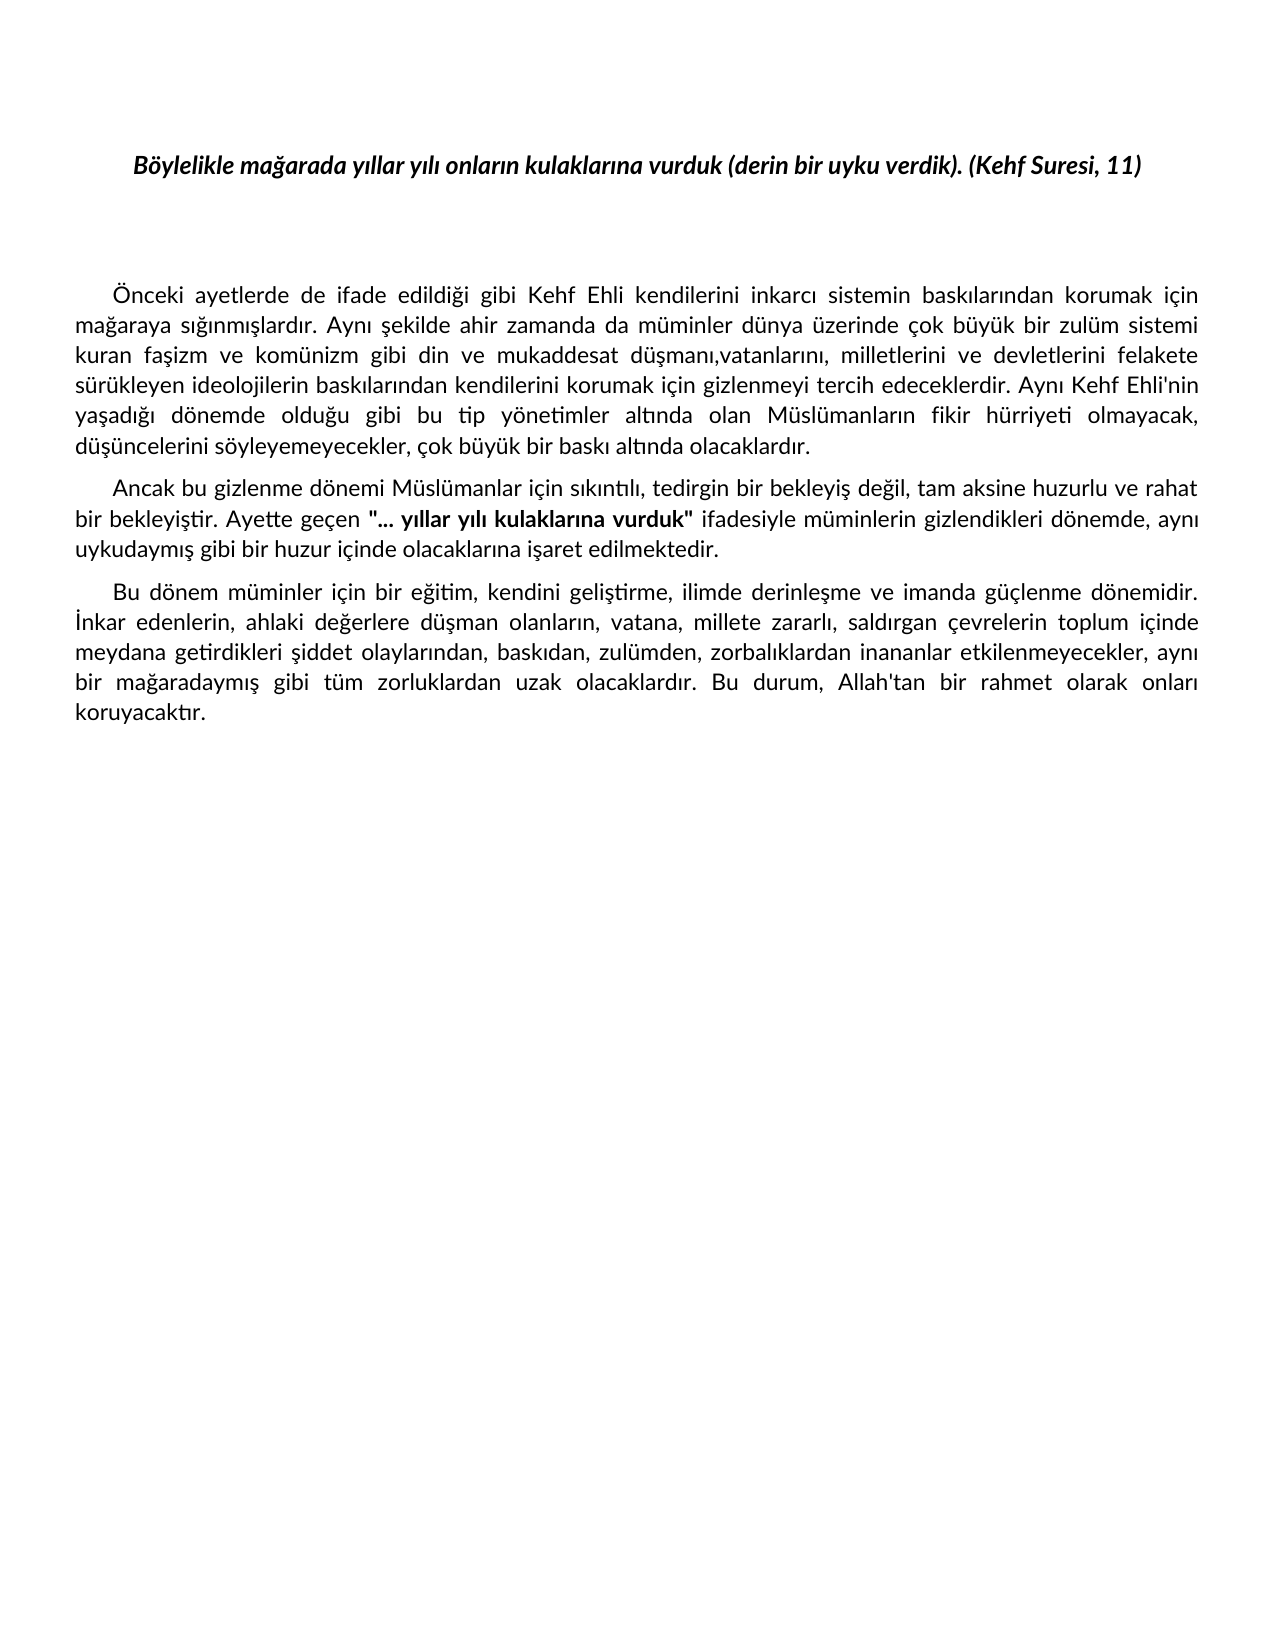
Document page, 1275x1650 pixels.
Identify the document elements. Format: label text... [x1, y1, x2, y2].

text Böylelikle mağarada yıllar yılı onların kulaklarına vurduk (derin bir uyku verdik). (Kehf Suresi, 11) [75, 150, 1200, 180]
text Önceki ayetlerde de ifade edildiği gibi Kehf Ehli kendilerini inkarcı sistemin baskılarından korumak için mağaraya sığınmışlardır. Aynı şekilde ahir zamanda da müminler dünya üzerinde çok büyük bir zulüm sistemi kuran faşizm ve komünizm gibi din ve mukaddesat düşmanı,vatanlarını, milletlerini ve devletlerini felakete sürükleyen ideolojilerin baskılarından kendilerini korumak için gizlenmeyi tercih edeceklerdir. Aynı Kehf Ehli'nin yaşadığı dönemde olduğu gibi bu tip yönetimler altında olan Müslümanların fikir hürriyeti olmayacak, düşüncelerini söyleyemeyecekler, çok büyük bir baskı altında olacaklardır. [75, 280, 1200, 459]
text Ancak bu gizlenme dönemi Müslümanlar için sıkıntılı, tedirgin bir bekleyiş değil, tam aksine huzurlu ve rahat bir bekleyiştir. Ayette geçen "... yıllar yılı kulaklarına vurduk" ifadesiyle müminlerin gizlendikleri dönemde, aynı uykudaymış gibi bir huzur içinde olacaklarına işaret edilmektedir. [75, 474, 1200, 562]
text Bu dönem müminler için bir eğitim, kendini geliştirme, ilimde derinleşme ve imanda güçlenme dönemidir. İnkar edenlerin, ahlaki değerlere düşman olanların, vatana, millete zararlı, saldırgan çevrelerin toplum içinde meydana getirdikleri şiddet olaylarından, baskıdan, zulümden, zorbalıklardan inananlar etkilenmeyecekler, aynı bir mağaradaymış gibi tüm zorluklardan uzak olacaklardır. Bu durum, Allah'tan bir rahmet olarak onları koruyacaktır. [75, 577, 1200, 726]
